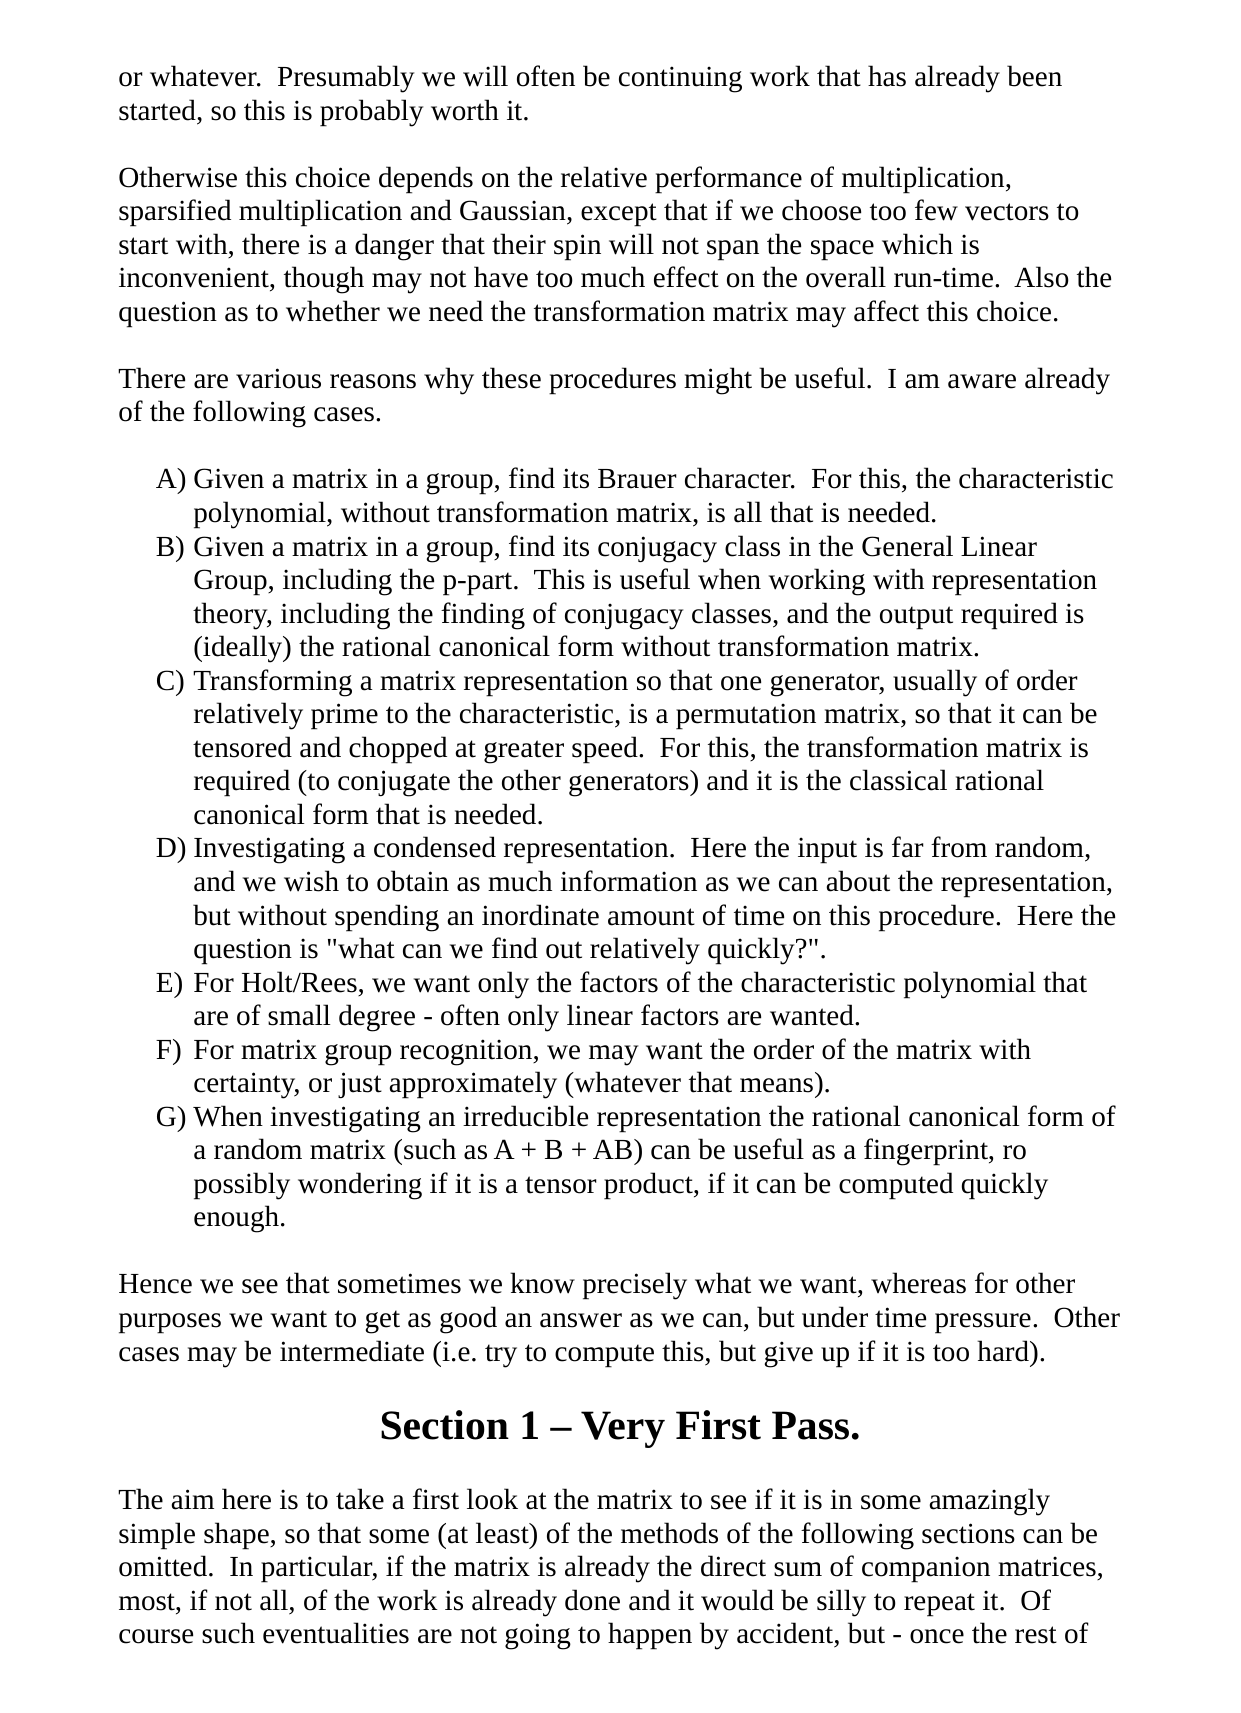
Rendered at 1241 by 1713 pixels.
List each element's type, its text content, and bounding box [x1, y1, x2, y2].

list Given a matrix in a group, find its conjugacy class in the General Linear Group, including the p-part. This is useful when working with representation theory, including the finding of conjugacy classes, and the output required is (ideally) the rational canonical form without transformation matrix. [156, 529, 1122, 663]
text The aim here is to take a first look at the matrix to see if it is in some amazingly simple shape, so that some (at least) of the methods of the following sections can be omitted. In particular, if the matrix is already the direct sum of companion matrices, most, if not all, of the work is already done and it would be silly to repeat it. Of course such eventualities are not going to happen by accident, but - once the rest of [118, 1482, 1122, 1650]
text or whatever. Presumably we will often be continuing work that has already been started, so this is probably worth it. [118, 59, 1122, 126]
text Otherwise this choice depends on the relative performance of multiplication, sparsified multiplication and Gaussian, except that if we choose too few vectors to start with, there is a danger that their spin will not span the space which is inconvenient, though may not have too much effect on the overall run-time. Also the question as to whether we need the transformation matrix may affect this choice. [118, 160, 1122, 327]
text Section 1 – Very First Pass. [118, 1401, 1122, 1449]
list For Holt/Rees, we want only the factors of the characteristic polynomial that are of small degree - often only linear factors are wanted. [156, 965, 1122, 1032]
list Investigating a condensed representation. Here the input is far from random, and we wish to obtain as much information as we can about the representation, but without spending an inordinate amount of time on this procedure. Here the question is "what can we find out relatively quickly?". [156, 831, 1122, 965]
list Given a matrix in a group, find its Brauer character. For this, the characteristic polynomial, without transformation matrix, is all that is needed. [156, 462, 1122, 529]
list For matrix group recognition, we may want the order of the matrix with certainty, or just approximately (whatever that means). [156, 1032, 1122, 1099]
list Transforming a matrix representation so that one generator, usually of order relatively prime to the characteristic, is a permutation matrix, so that it can be tensored and chopped at greater speed. For this, the transformation matrix is required (to conjugate the other generators) and it is the classical rational canonical form that is needed. [156, 663, 1122, 831]
list When investigating an irreducible representation the rational canonical form of a random matrix (such as A + B + AB) can be useful as a fingerprint, ro possibly wondering if it is a tensor product, if it can be computed quickly enough. [156, 1099, 1122, 1233]
text Hence we see that sometimes we know precisely what we want, whereas for other purposes we want to get as good an answer as we can, but under time pressure. Other cases may be intermediate (i.e. try to compute this, but give up if it is too hard). [118, 1267, 1122, 1367]
text There are various reasons why these procedures might be useful. I am aware already of the following cases. [118, 361, 1122, 428]
